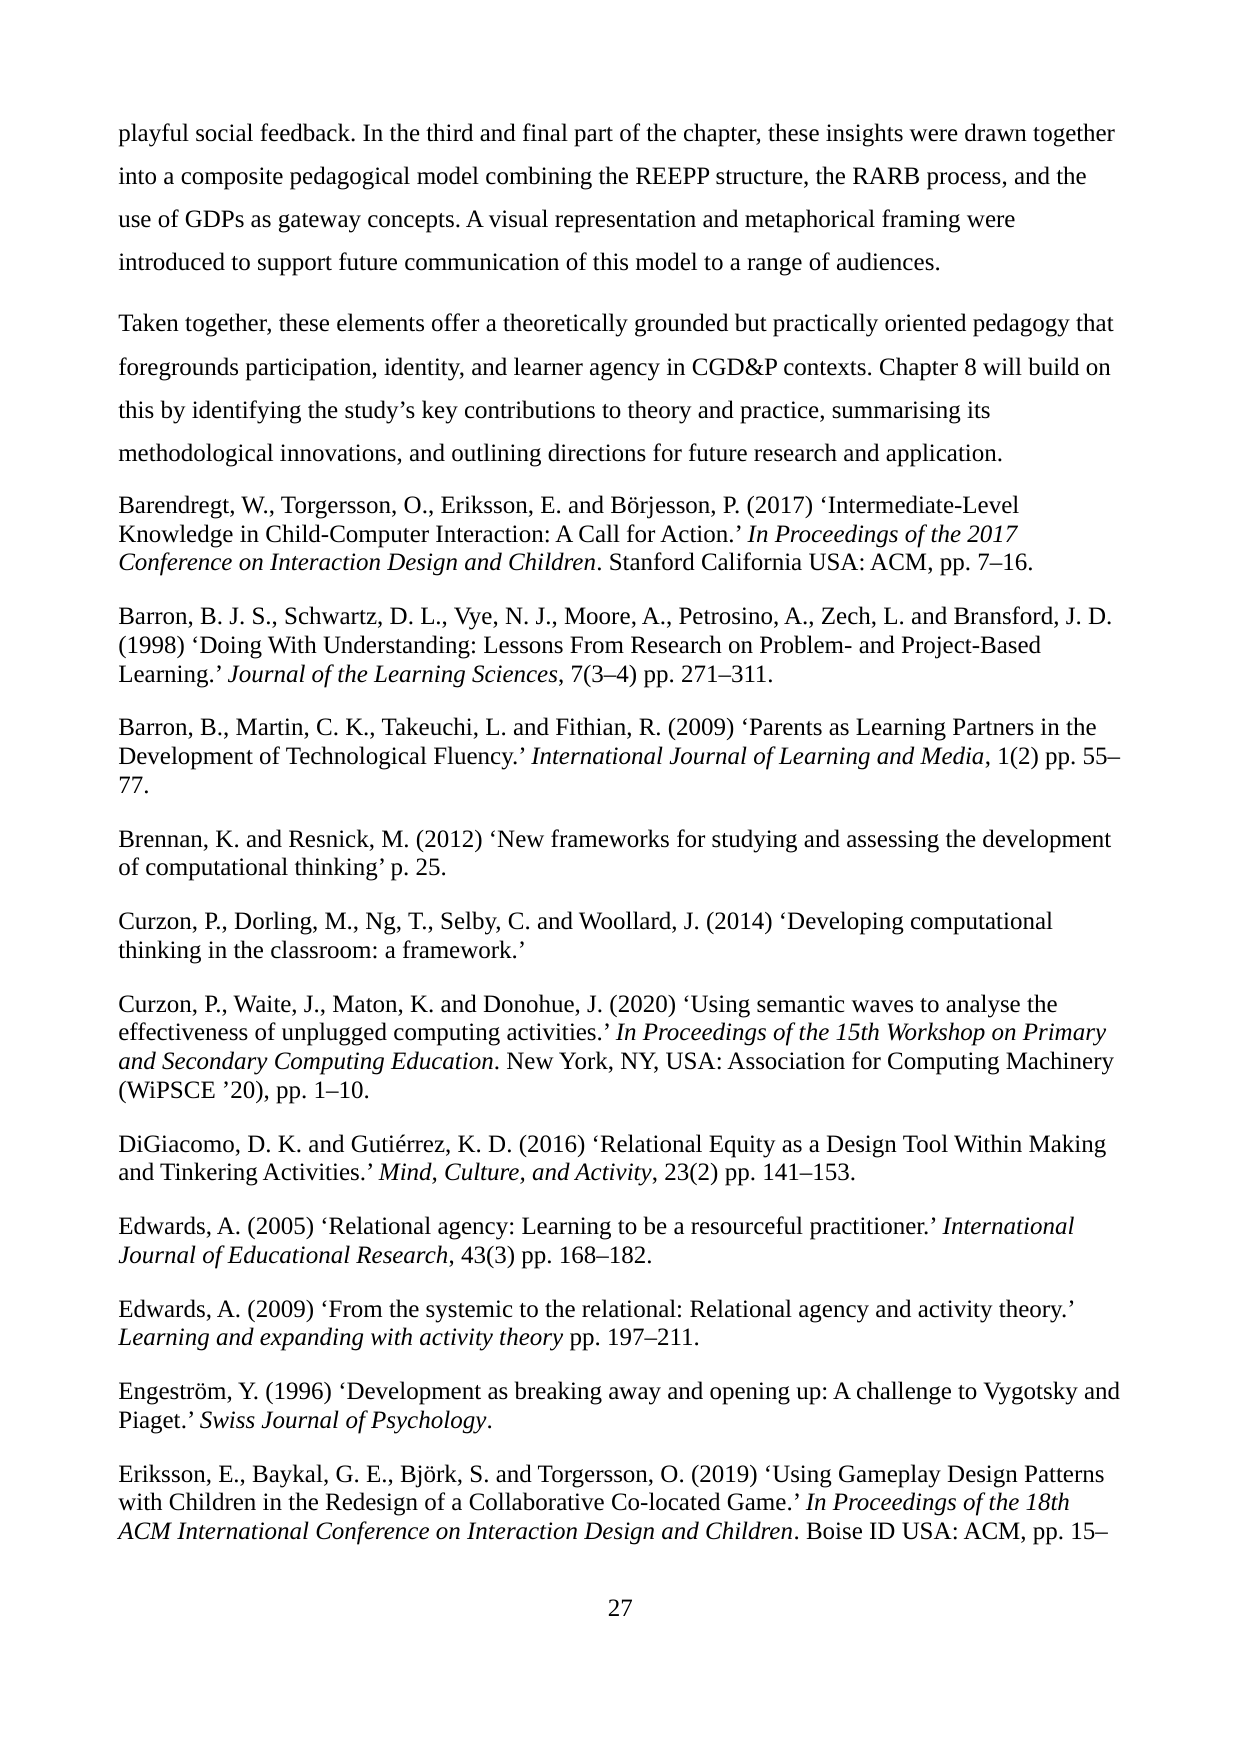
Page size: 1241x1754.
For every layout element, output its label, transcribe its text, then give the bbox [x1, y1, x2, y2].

text Edwards, A. (2005) ‘Relational agency: Learning to be a resourceful practitioner.’ International Journal of Educational Research, 43(3) pp. 168–182. [118, 1211, 1122, 1269]
text playful social feedback. In the third and final part of the chapter, these insights were drawn together into a composite pedagogical model combining the REEPP structure, the RARB process, and the use of GDPs as gateway concepts. A visual representation and metaphorical framing were introduced to support future communication of this model to a range of audiences. [118, 118, 1122, 276]
text Barron, B., Martin, C. K., Takeuchi, L. and Fithian, R. (2009) ‘Parents as Learning Partners in the Development of Technological Fluency.’ International Journal of Learning and Media, 1(2) pp. 55–77. [118, 712, 1122, 799]
text Eriksson, E., Baykal, G. E., Björk, S. and Torgersson, O. (2019) ‘Using Gameplay Design Patterns with Children in the Redesign of a Collaborative Co-located Game.’ In Proceedings of the 18th ACM International Conference on Interaction Design and Children. Boise ID USA: ACM, pp. 15– [118, 1459, 1122, 1545]
text Edwards, A. (2009) ‘From the systemic to the relational: Relational agency and activity theory.’ Learning and expanding with activity theory pp. 197–211. [118, 1294, 1122, 1351]
text DiGiacomo, D. K. and Gutiérrez, K. D. (2016) ‘Relational Equity as a Design Tool Within Making and Tinkering Activities.’ Mind, Culture, and Activity, 23(2) pp. 141–153. [118, 1129, 1122, 1186]
text Brennan, K. and Resnick, M. (2012) ‘New frameworks for studying and assessing the development of computational thinking’ p. 25. [118, 824, 1122, 881]
text Barron, B. J. S., Schwartz, D. L., Vye, N. J., Moore, A., Petrosino, A., Zech, L. and Bransford, J. D. (1998) ‘Doing With Understanding: Lessons From Research on Problem- and Project-Based Learning.’ Journal of the Learning Sciences, 7(3–4) pp. 271–311. [118, 601, 1122, 687]
text Curzon, P., Dorling, M., Ng, T., Selby, C. and Woollard, J. (2014) ‘Developing computational thinking in the classroom: a framework.’ [118, 906, 1122, 964]
text Taken together, these elements offer a theoretically grounded but practically oriented pedagogy that foregrounds participation, identity, and learner agency in CGD&P contexts. Chapter 8 will build on this by identifying the study’s key contributions to theory and practice, summarising its methodological innovations, and outlining directions for future research and application. [118, 308, 1122, 467]
text Barendregt, W., Torgersson, O., Eriksson, E. and Börjesson, P. (2017) ‘Intermediate-Level Knowledge in Child-Computer Interaction: A Call for Action.’ In Proceedings of the 2017 Conference on Interaction Design and Children. Stanford California USA: ACM, pp. 7–16. [118, 490, 1122, 576]
text Curzon, P., Waite, J., Maton, K. and Donohue, J. (2020) ‘Using semantic waves to analyse the effectiveness of unplugged computing activities.’ In Proceedings of the 15th Workshop on Primary and Secondary Computing Education. New York, NY, USA: Association for Computing Machinery (WiPSCE ’20), pp. 1–10. [118, 989, 1122, 1104]
text Engeström, Y. (1996) ‘Development as breaking away and opening up: A challenge to Vygotsky and Piaget.’ Swiss Journal of Psychology. [118, 1376, 1122, 1434]
